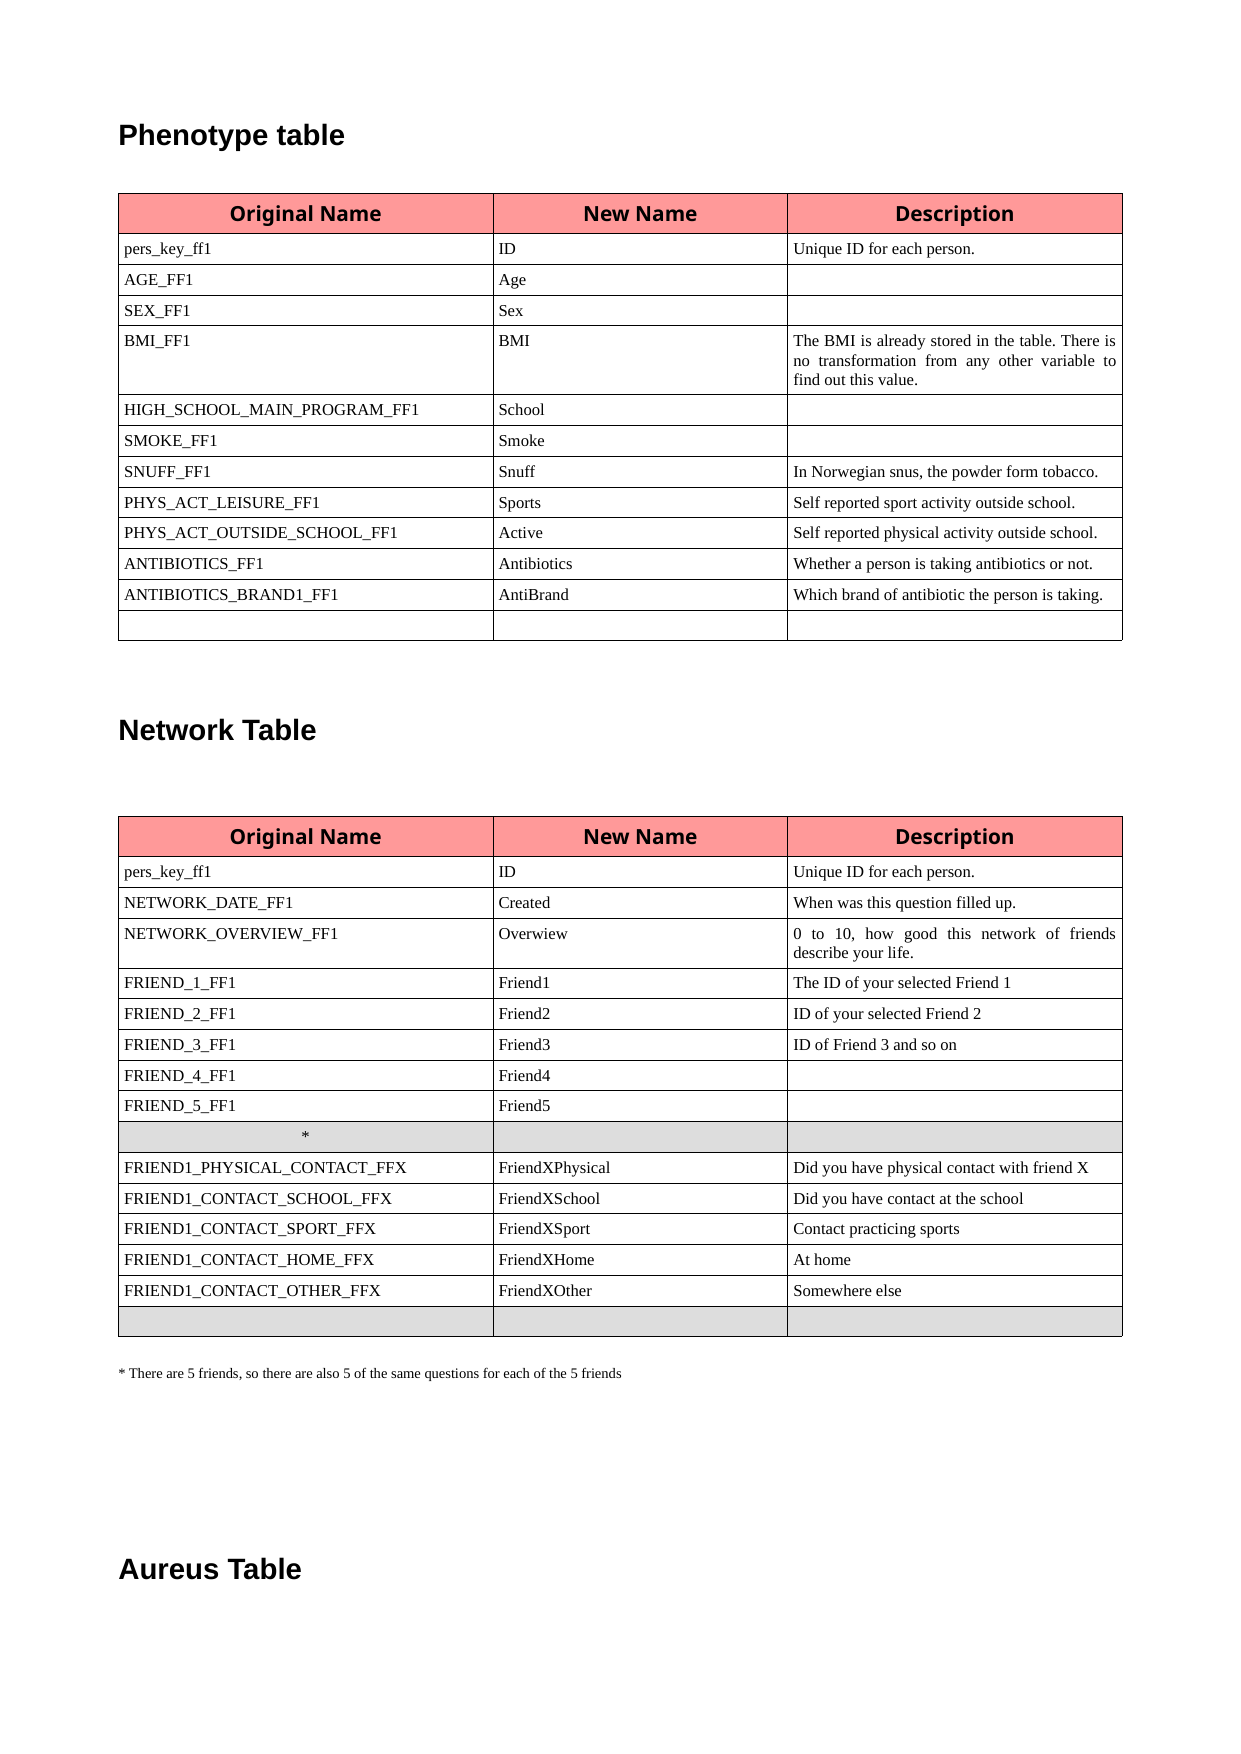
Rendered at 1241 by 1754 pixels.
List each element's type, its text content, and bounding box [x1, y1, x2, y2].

table_cell Antibiotics [494, 549, 787, 579]
table_cell [788, 1307, 1122, 1336]
table_cell ID of Friend 3 and so on [788, 1030, 1122, 1060]
table_cell * [119, 1122, 493, 1152]
table_cell Self reported physical activity outside school. [788, 518, 1122, 548]
table_cell [788, 1091, 1122, 1121]
table_cell Whether a person is taking antibiotics or not. [788, 549, 1122, 579]
table_cell 0 to 10, how good this network of friends describe your life. [788, 919, 1122, 967]
table_cell Unique ID for each person. [788, 857, 1122, 887]
table_header Description [788, 817, 1122, 856]
table_cell BMI_FF1 [119, 326, 493, 394]
table_header Description [788, 194, 1122, 233]
table_cell Friend3 [494, 1030, 787, 1060]
table_cell PHYS_ACT_OUTSIDE_SCHOOL_FF1 [119, 518, 493, 548]
table_cell [788, 426, 1122, 456]
table_cell Smoke [494, 426, 787, 456]
subtitle Network Table [118, 712, 1122, 746]
table_cell ID [494, 857, 787, 887]
table_cell pers_key_ff1 [119, 234, 493, 264]
table_cell AntiBrand [494, 580, 787, 609]
table_cell SNUFF_FF1 [119, 457, 493, 487]
table_cell FriendXPhysical [494, 1153, 787, 1183]
table_cell Contact practicing sports [788, 1214, 1122, 1244]
table_cell SMOKE_FF1 [119, 426, 493, 456]
table_header New Name [494, 817, 787, 856]
table_cell HIGH_SCHOOL_MAIN_PROGRAM_FF1 [119, 395, 493, 425]
table_cell Sports [494, 488, 787, 517]
subtitle Phenotype table [118, 118, 1122, 152]
table_cell ANTIBIOTICS_FF1 [119, 549, 493, 579]
table_cell [788, 1061, 1122, 1090]
table_cell Self reported sport activity outside school. [788, 488, 1122, 517]
table_cell FriendXOther [494, 1276, 787, 1306]
table_cell FRIEND1_CONTACT_SCHOOL_FFX [119, 1184, 493, 1213]
table_cell Snuff [494, 457, 787, 487]
table_cell [788, 265, 1122, 294]
table_cell ANTIBIOTICS_BRAND1_FF1 [119, 580, 493, 609]
table_cell Created [494, 888, 787, 918]
table_cell Friend4 [494, 1061, 787, 1090]
table_cell pers_key_ff1 [119, 857, 493, 887]
table_cell Friend5 [494, 1091, 787, 1121]
table_cell FriendXSchool [494, 1184, 787, 1213]
table_cell NETWORK_OVERVIEW_FF1 [119, 919, 493, 967]
table_cell FRIEND_4_FF1 [119, 1061, 493, 1090]
text * There are 5 friends, so there are also 5 of the same questions for each of the 5 friends [118, 1365, 1122, 1394]
table_cell FRIEND1_CONTACT_OTHER_FFX [119, 1276, 493, 1306]
table_cell BMI [494, 326, 787, 394]
table_cell [119, 1307, 493, 1336]
table_cell [494, 1307, 787, 1336]
table_cell The ID of your selected Friend 1 [788, 969, 1122, 998]
table_cell [494, 1122, 787, 1152]
table_cell Did you have physical contact with friend X [788, 1153, 1122, 1183]
table_cell At home [788, 1245, 1122, 1275]
table_cell [788, 395, 1122, 425]
table_cell FRIEND_5_FF1 [119, 1091, 493, 1121]
table_cell Friend2 [494, 999, 787, 1029]
table_cell ID of your selected Friend 2 [788, 999, 1122, 1029]
table_cell When was this question filled up. [788, 888, 1122, 918]
table_cell [788, 296, 1122, 325]
table_cell FRIEND_2_FF1 [119, 999, 493, 1029]
table_cell [788, 611, 1122, 640]
table_cell Sex [494, 296, 787, 325]
subtitle Aureus Table [118, 1552, 1122, 1586]
table_cell [788, 1122, 1122, 1152]
table_cell Unique ID for each person. [788, 234, 1122, 264]
table_cell Friend1 [494, 969, 787, 998]
table_cell FriendXSport [494, 1214, 787, 1244]
table_cell ID [494, 234, 787, 264]
table_cell The BMI is already stored in the table. There is no transformation from any other variable to find out this value. [788, 326, 1122, 394]
table_cell Did you have contact at the school [788, 1184, 1122, 1213]
table_cell School [494, 395, 787, 425]
table_cell FRIEND1_PHYSICAL_CONTACT_FFX [119, 1153, 493, 1183]
table_cell PHYS_ACT_LEISURE_FF1 [119, 488, 493, 517]
table_cell AGE_FF1 [119, 265, 493, 294]
table_cell Age [494, 265, 787, 294]
table_cell [119, 611, 493, 640]
table_cell FriendXHome [494, 1245, 787, 1275]
table_cell FRIEND1_CONTACT_SPORT_FFX [119, 1214, 493, 1244]
table_cell SEX_FF1 [119, 296, 493, 325]
table_cell In Norwegian snus, the powder form tobacco. [788, 457, 1122, 487]
table_cell NETWORK_DATE_FF1 [119, 888, 493, 918]
table_cell FRIEND_3_FF1 [119, 1030, 493, 1060]
table_header New Name [494, 194, 787, 233]
table_cell Overwiew [494, 919, 787, 967]
table_cell Which brand of antibiotic the person is taking. [788, 580, 1122, 609]
table_cell Somewhere else [788, 1276, 1122, 1306]
table_cell Active [494, 518, 787, 548]
table_cell FRIEND_1_FF1 [119, 969, 493, 998]
table_header Original Name [119, 194, 493, 233]
table_cell FRIEND1_CONTACT_HOME_FFX [119, 1245, 493, 1275]
table_cell [494, 611, 787, 640]
table_header Original Name [119, 817, 493, 856]
